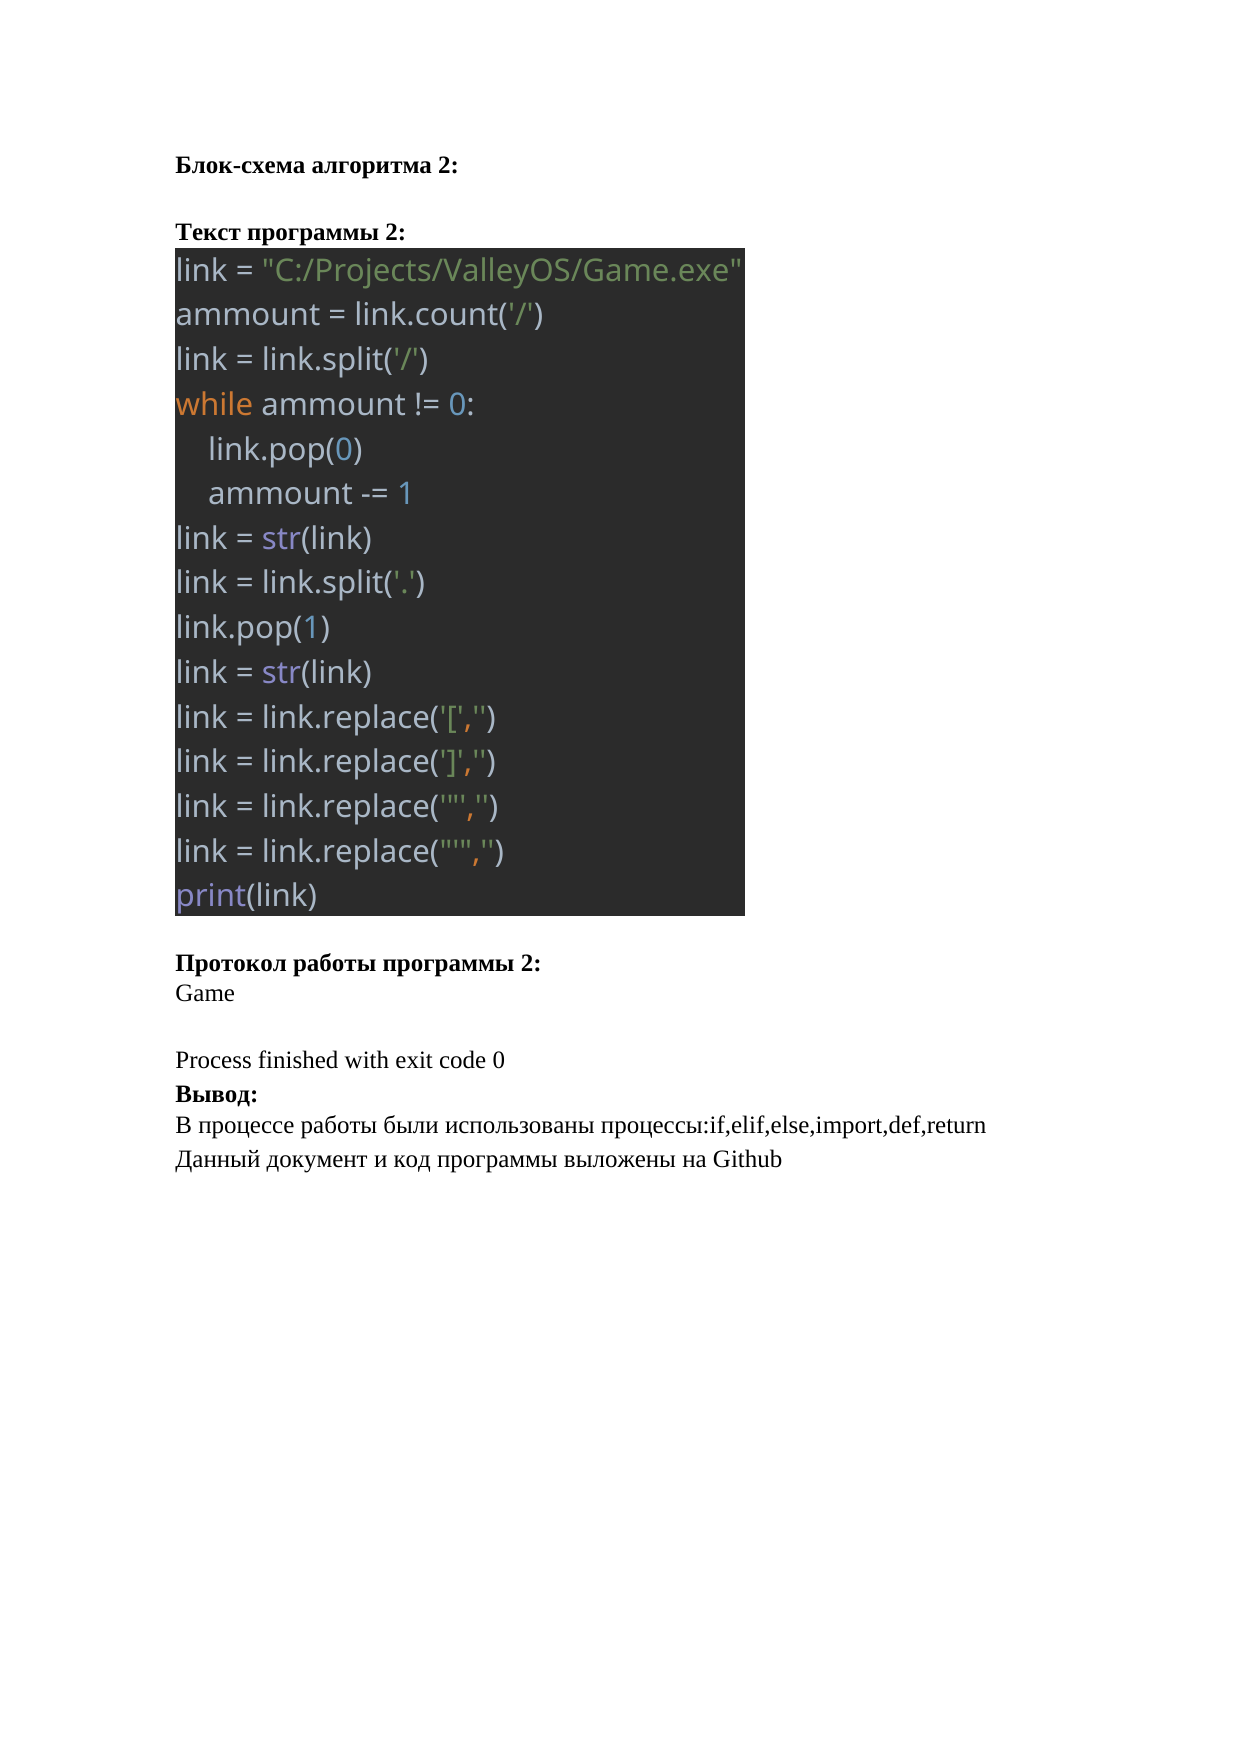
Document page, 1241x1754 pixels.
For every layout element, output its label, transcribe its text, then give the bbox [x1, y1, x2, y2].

text Вывод: [175, 1079, 1152, 1108]
text Блок-схема алгоритма 2: [175, 151, 1152, 179]
text Протокол работы программы 2: [175, 948, 1152, 977]
text Данный документ и код программы выложены на Github [175, 1144, 828, 1173]
text Текст программы 2: [175, 217, 408, 246]
text Game [175, 978, 828, 1007]
text Process finished with exit code 0 [175, 1046, 828, 1074]
text В процессе работы были использованы процессы:if,elif,else,import,def,return [175, 1110, 1152, 1139]
text link = "C:/Projects/ValleyOS/Game.exe" ammount = link.count('/') link = link.split('/') while ammount != 0: link.pop(0) ammount -= 1 link = str(link) link = link.split('.') link.pop(1) link = str(link) link = link.replace('[','') link = link.replace(']','') link = link.replace('"','') link = link.replace("'",'') print(link) [175, 248, 745, 916]
